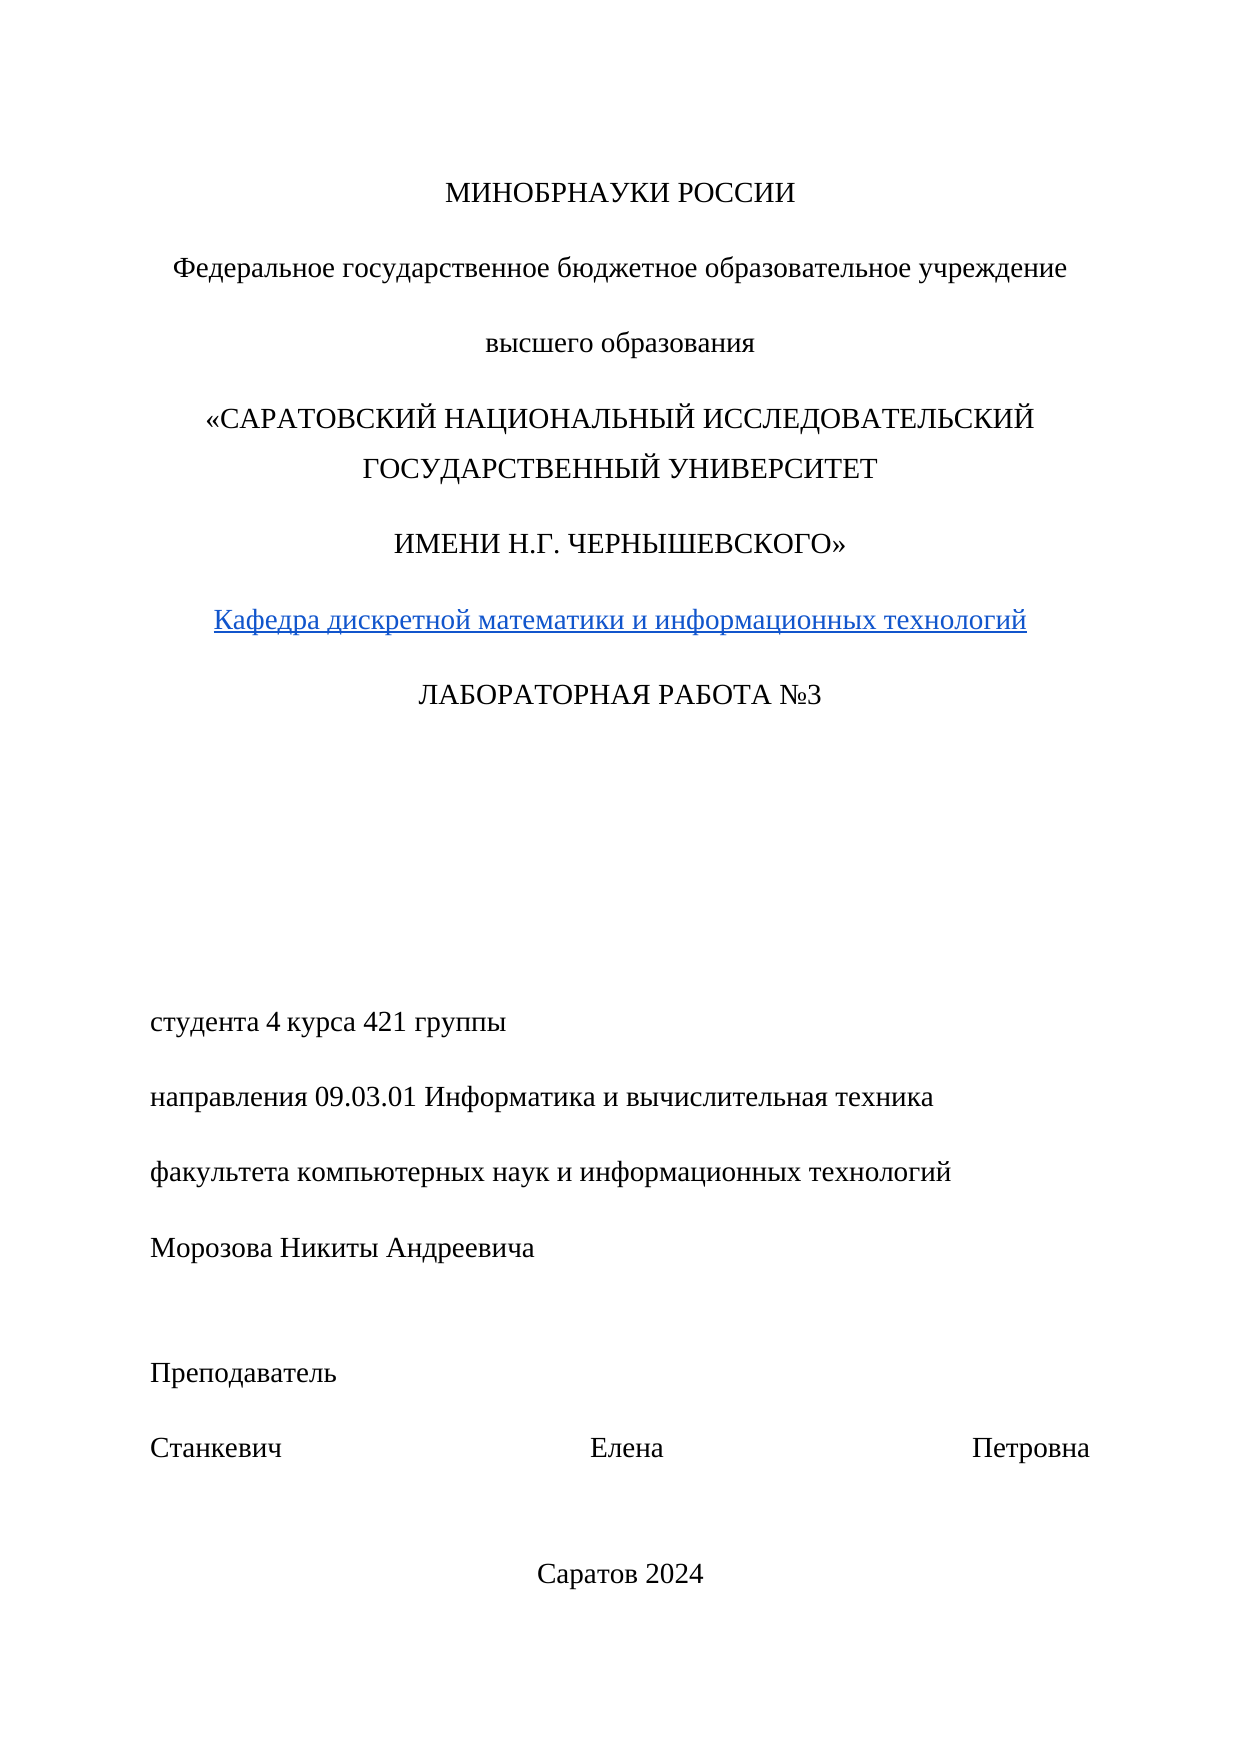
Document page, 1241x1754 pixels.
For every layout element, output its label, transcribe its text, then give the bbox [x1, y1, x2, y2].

text направления 09.03.01 Информатика и вычислительная техника [150, 1079, 1090, 1113]
text Саратов 2024 [150, 1556, 1090, 1590]
text Преподаватель [150, 1355, 1090, 1389]
text МИНОБРНАУКИ РОССИИ [150, 175, 1090, 208]
text «САРАТОВСКИЙ НАЦИОНАЛЬНЫЙ ИССЛЕДОВАТЕЛЬСКИЙ ГОСУДАРСТВЕННЫЙ УНИВЕРСИТЕТ [150, 401, 1090, 485]
text факультета компьютерных наук и информационных технологий [150, 1154, 1090, 1188]
text ЛАБОРАТОРНАЯ РАБОТА №3 [150, 677, 1090, 711]
text студента 4 курса 421 группы [150, 1004, 1090, 1037]
text Кафедра дискретной математики и информационных технологий [150, 602, 1090, 635]
text Федеральное государственное бюджетное образовательное учреждение [150, 250, 1090, 284]
text ИМЕНИ Н.Г. ЧЕРНЫШЕВСКОГО» [150, 527, 1090, 560]
text Морозова Никиты Андреевича [150, 1230, 1090, 1313]
text Станкевич Елена Петровна [150, 1431, 1090, 1514]
text высшего образования [150, 326, 1090, 359]
